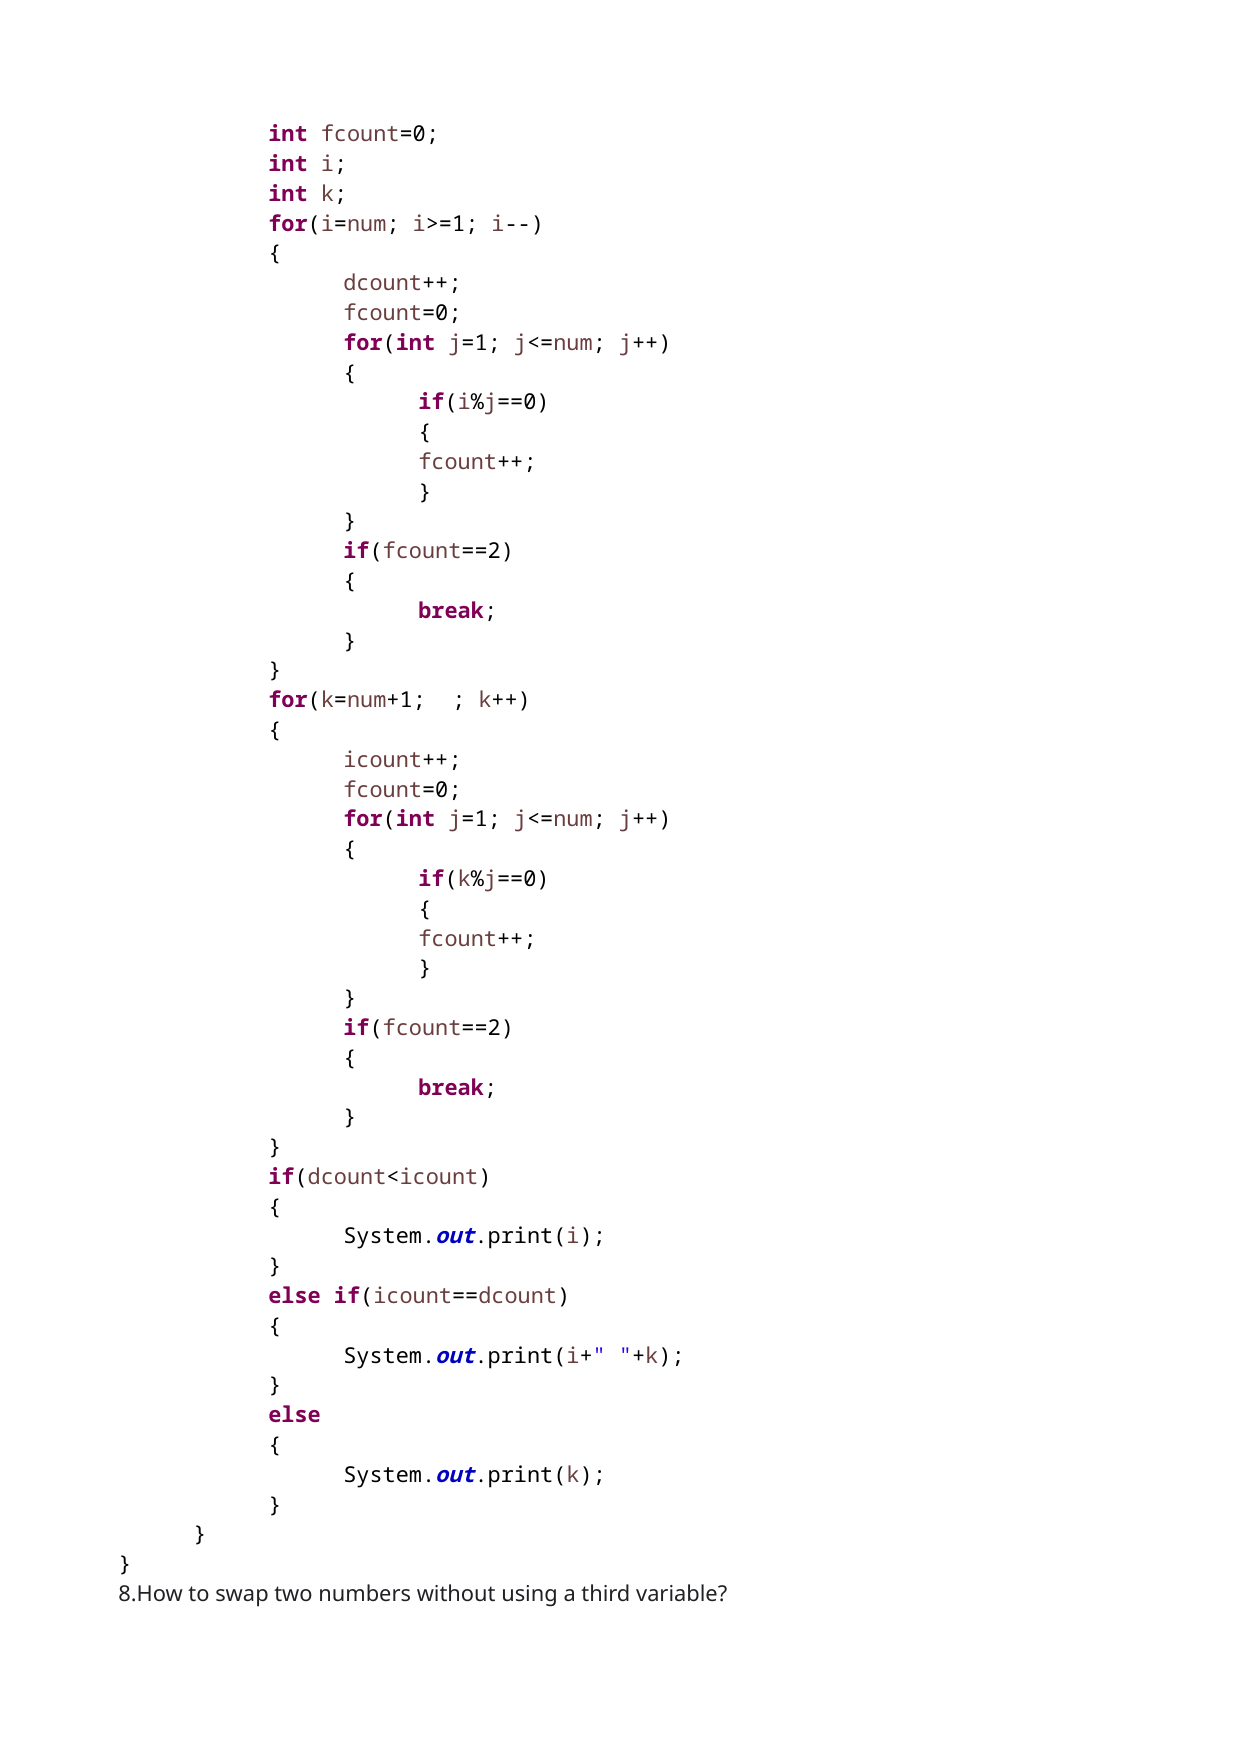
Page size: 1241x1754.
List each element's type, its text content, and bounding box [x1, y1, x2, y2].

text } [118, 654, 1122, 684]
text { [118, 237, 1122, 267]
text if(dcount<icount) [118, 1161, 1122, 1191]
text } [118, 1131, 1122, 1161]
text for(int j=1; j<=num; j++) [118, 803, 1122, 833]
text } [118, 1488, 1122, 1518]
text { [118, 714, 1122, 744]
text { [118, 1310, 1122, 1339]
text icount++; [118, 744, 1122, 773]
text } [118, 505, 1122, 535]
text int i; [118, 148, 1122, 178]
text for(i=num; i>=1; i--) [118, 207, 1122, 237]
text dcount++; [118, 267, 1122, 297]
text else if(icount==dcount) [118, 1280, 1122, 1310]
text } [118, 952, 1122, 982]
text { [118, 893, 1122, 922]
text fcount++; [118, 922, 1122, 952]
text break; [118, 1071, 1122, 1101]
text { [118, 1191, 1122, 1220]
text break; [118, 595, 1122, 624]
text fcount=0; [118, 297, 1122, 327]
text } [118, 1101, 1122, 1131]
text if(fcount==2) [118, 535, 1122, 565]
text { [118, 833, 1122, 863]
text if(k%j==0) [118, 863, 1122, 893]
text } [118, 1250, 1122, 1280]
text } [118, 1518, 1122, 1548]
text int fcount=0; [118, 118, 1122, 148]
text fcount=0; [118, 773, 1122, 803]
text System.out.print(k); [118, 1459, 1122, 1488]
text } [118, 1369, 1122, 1399]
text System.out.print(i); [118, 1220, 1122, 1250]
text for(k=num+1; ; k++) [118, 684, 1122, 714]
text } [118, 1548, 1122, 1578]
text } [118, 624, 1122, 654]
text fcount++; [118, 446, 1122, 476]
text { [118, 356, 1122, 386]
text 8.How to swap two numbers without using a third variable? [118, 1578, 1122, 1608]
text System.out.print(i+" "+k); [118, 1339, 1122, 1369]
text } [118, 476, 1122, 505]
text } [118, 982, 1122, 1012]
text { [118, 416, 1122, 446]
text else [118, 1399, 1122, 1429]
text { [118, 1429, 1122, 1459]
text if(i%j==0) [118, 386, 1122, 416]
text int k; [118, 178, 1122, 207]
text if(fcount==2) [118, 1012, 1122, 1042]
text for(int j=1; j<=num; j++) [118, 327, 1122, 356]
text { [118, 1042, 1122, 1071]
text { [118, 565, 1122, 595]
